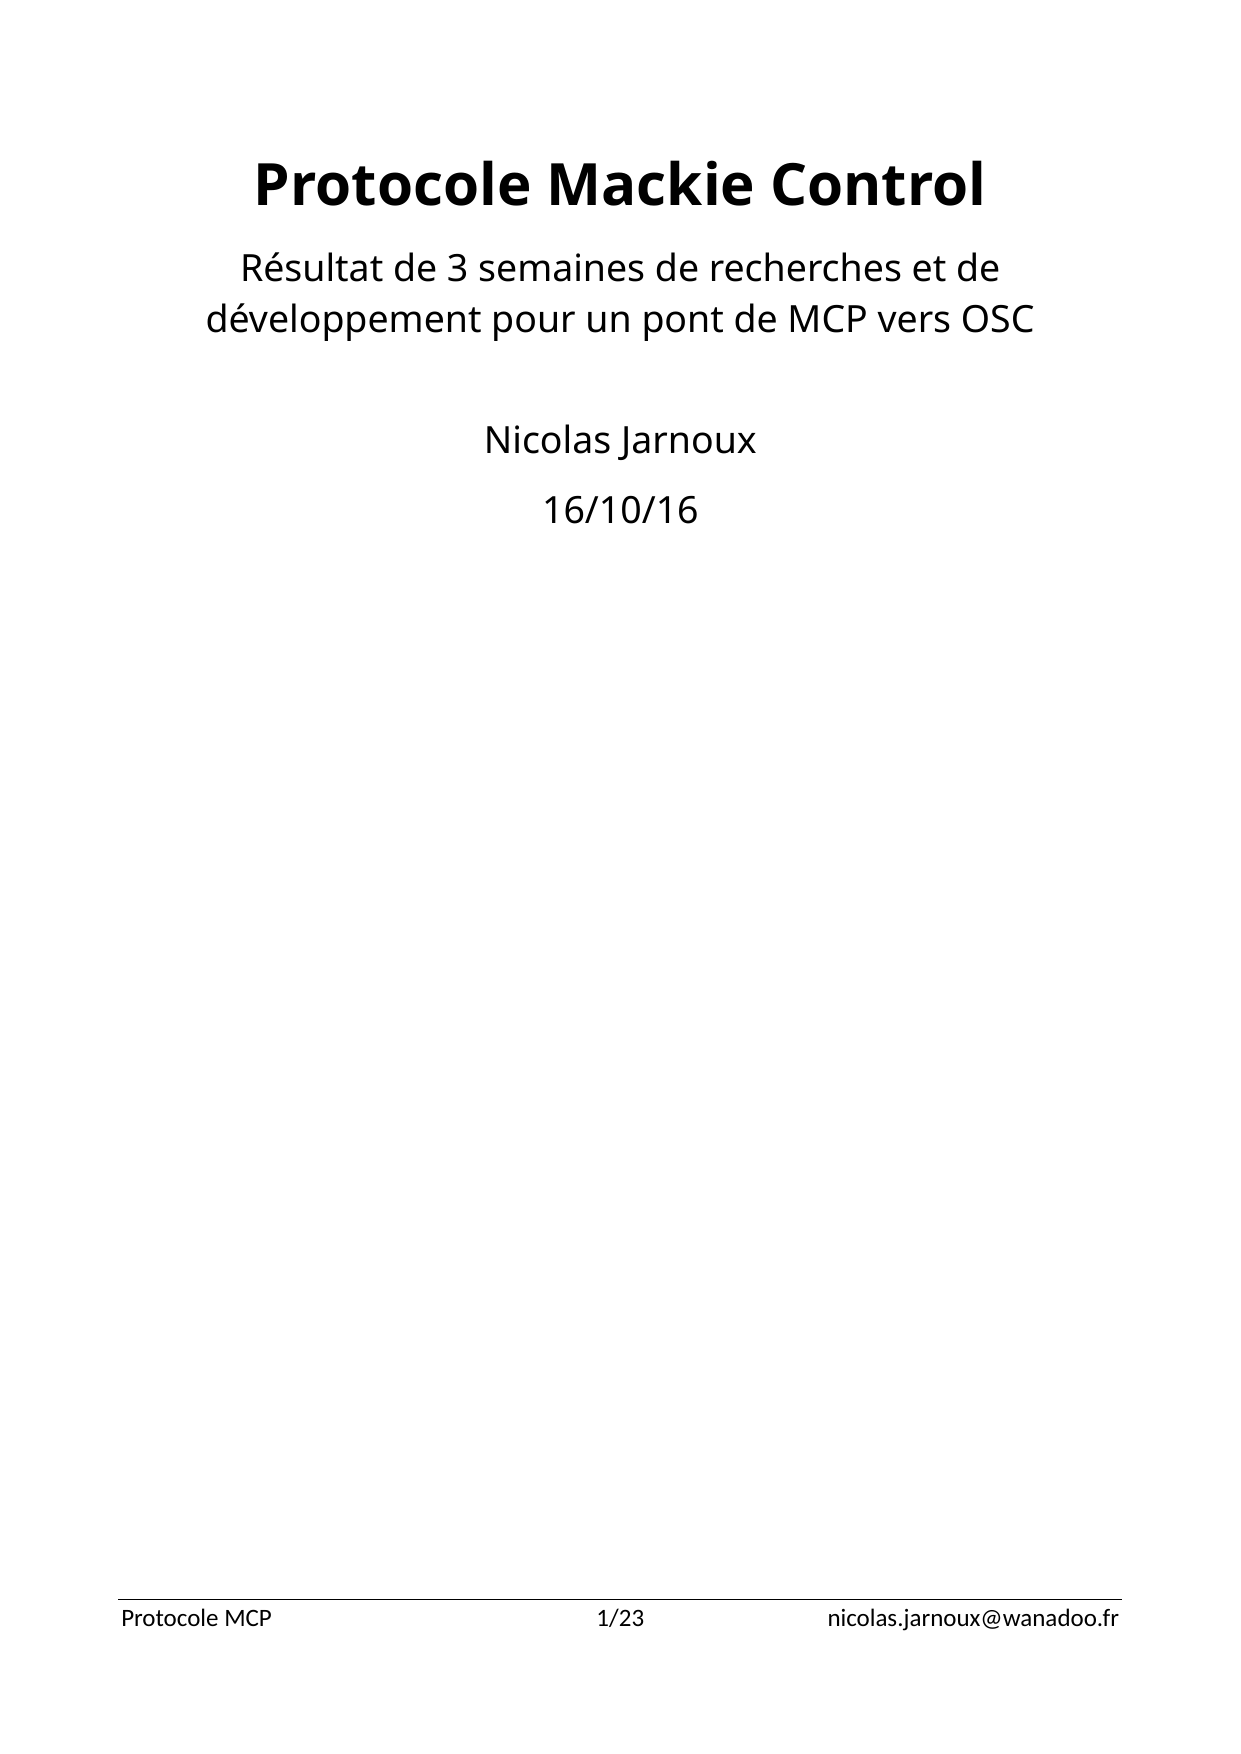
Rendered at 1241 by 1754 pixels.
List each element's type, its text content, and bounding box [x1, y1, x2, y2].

subtitle Résultat de 3 semaines de recherches et de développement pour un pont de MCP vers OSC [118, 241, 1122, 343]
subtitle Nicolas Jarnoux [118, 413, 1122, 464]
subtitle 16/10/16 [118, 483, 1122, 534]
title Protocole Mackie Control [118, 143, 1122, 223]
